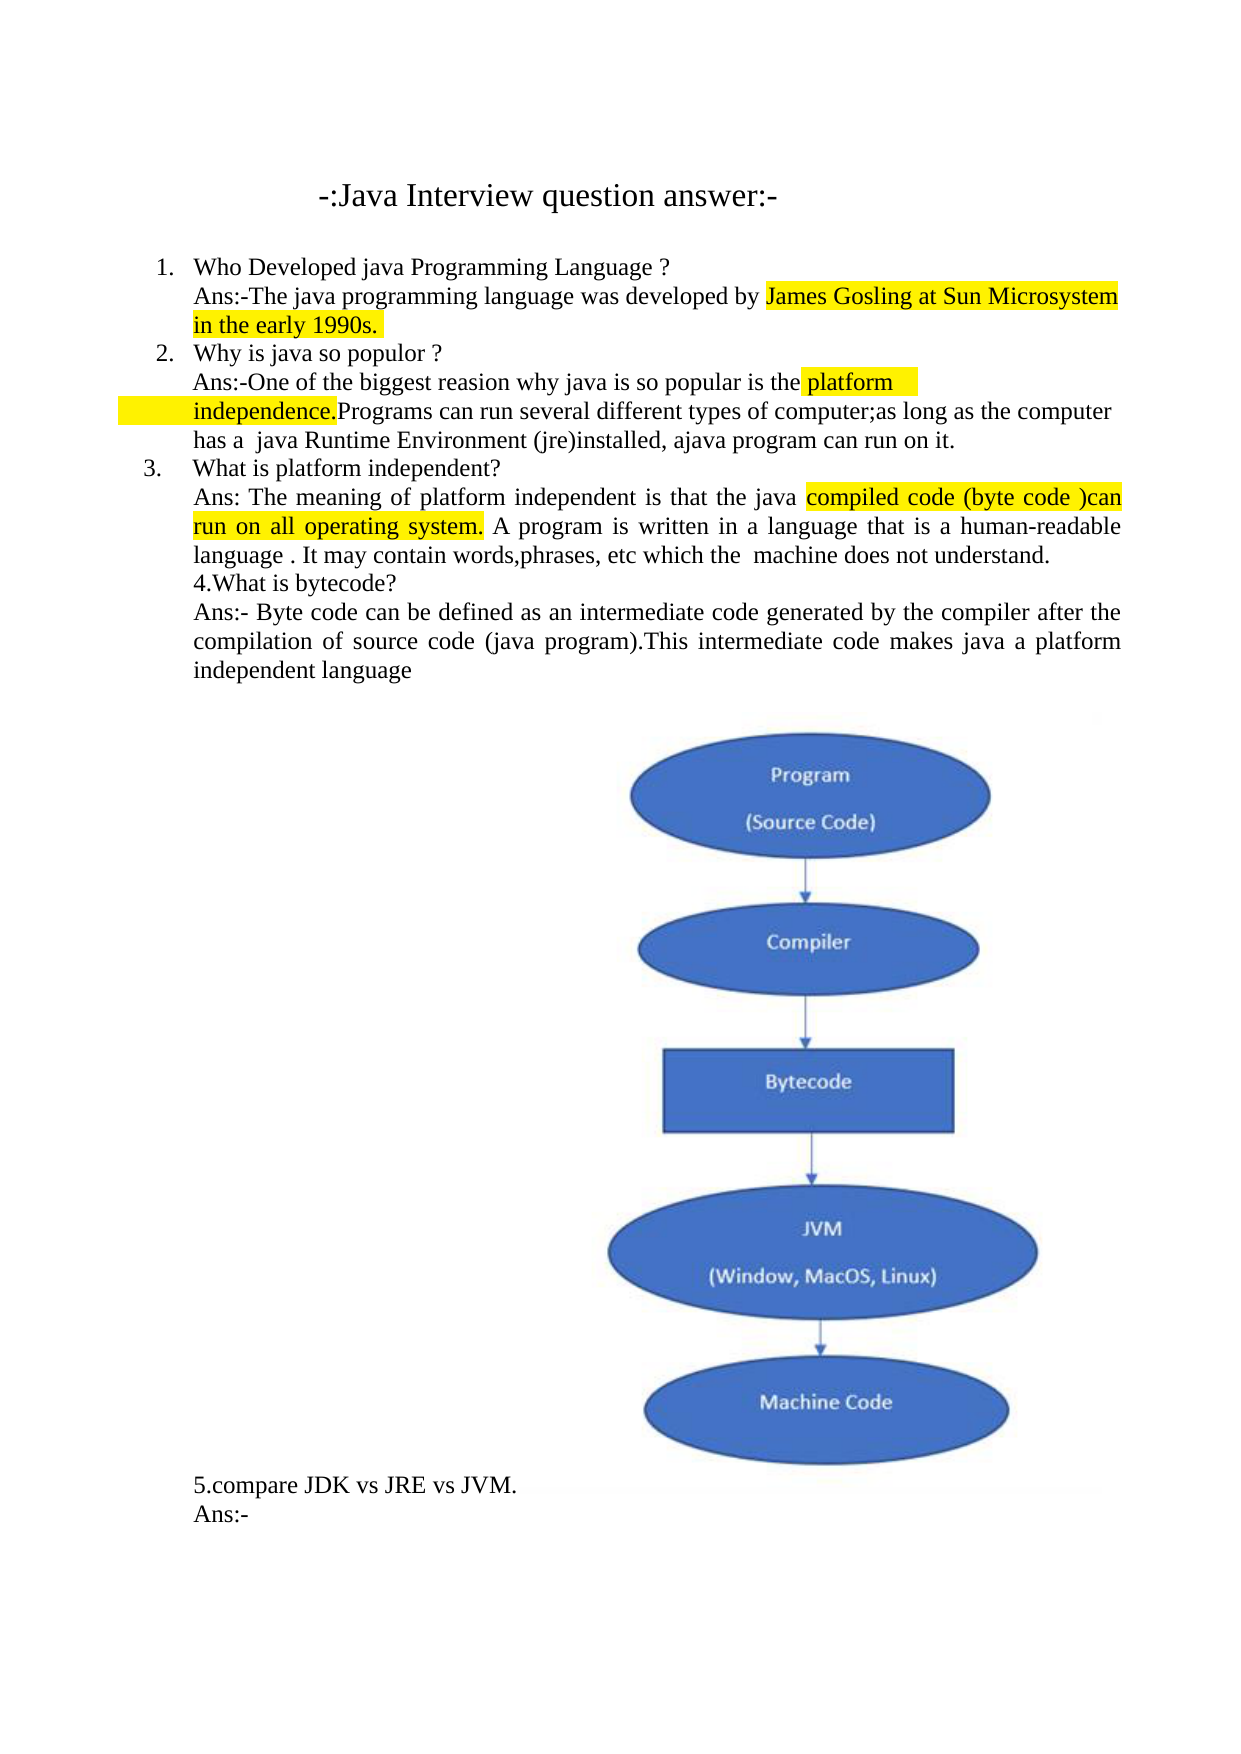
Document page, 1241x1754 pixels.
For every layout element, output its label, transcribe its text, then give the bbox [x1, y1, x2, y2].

text 3. What is platform independent? [118, 453, 1122, 482]
text has a java Runtime Environment (jre)installed, ajava program can run on it. [118, 425, 1122, 453]
list 5.compare JDK vs JRE vs JVM. [156, 712, 1122, 1499]
list -:Java Interview question answer:- [156, 176, 1122, 214]
list Ans: The meaning of platform independent is that the java compiled code (byte code )can run on all operating system. A program is written in a language that is a human-readable language . It may contain words,phrases, etc which the machine does not understand. [156, 482, 1122, 568]
list Ans:- Byte code can be defined as an intermediate code generated by the compiler after the compilation of source code (java program).This intermediate code makes java a platform independent language [156, 597, 1122, 683]
text independence.Programs can run several different types of computer;as long as the computer [118, 396, 1122, 425]
list Ans:-The java programming language was developed by James Gosling at Sun Microsystem in the early 1990s. [156, 281, 1122, 338]
list Who Developed java Programming Language ? [156, 252, 1122, 281]
list Why is java so populor ? [156, 338, 1122, 367]
text Ans:-One of the biggest reasion why java is so popular is the platform [118, 367, 1122, 396]
picture [517, 712, 1102, 1494]
list Ans:- [156, 1499, 1122, 1528]
list 4.What is bytecode? [156, 568, 1122, 597]
